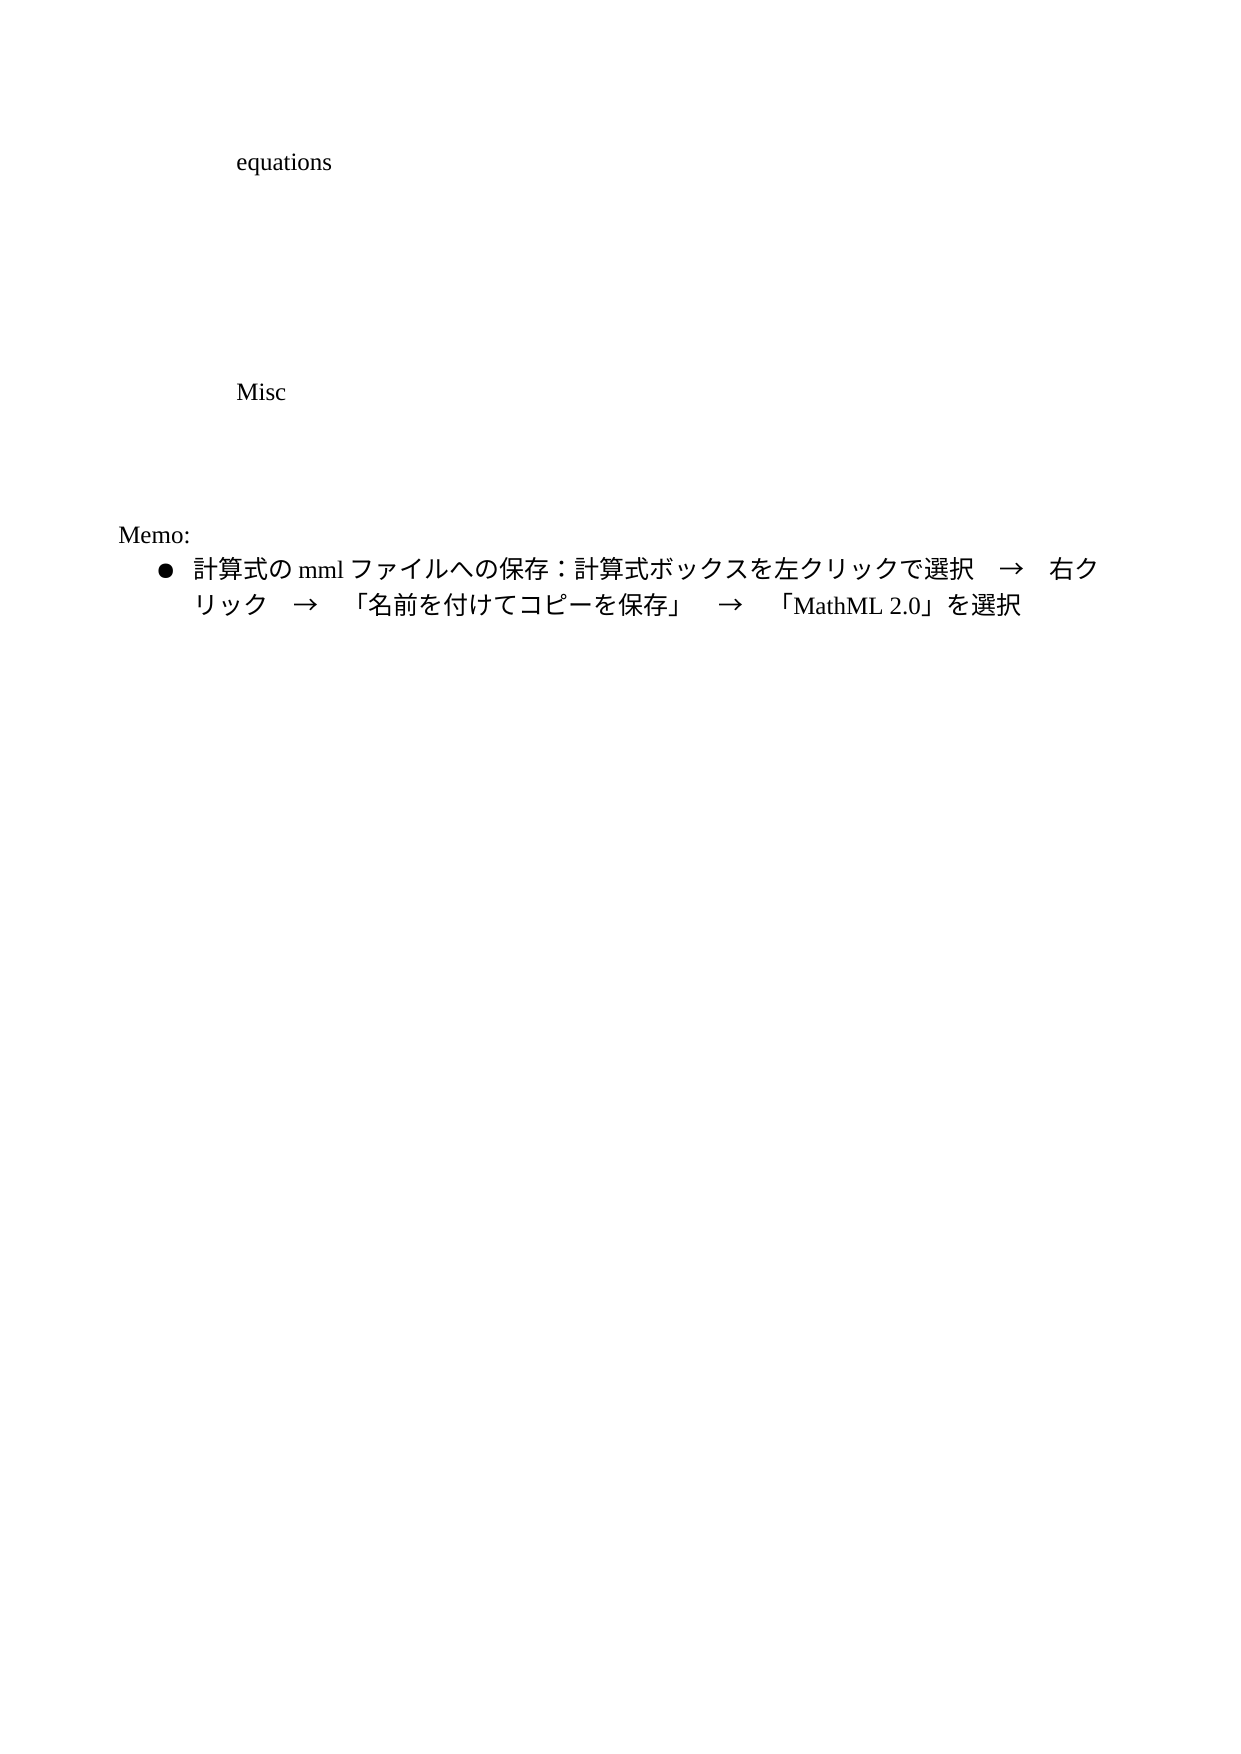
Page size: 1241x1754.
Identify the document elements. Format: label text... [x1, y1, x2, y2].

text Misc [236, 377, 1122, 406]
text equations [236, 147, 1122, 176]
text Memo: [118, 521, 1122, 549]
list 計算式のmmlファイルへの保存：計算式ボックスを左クリックで選択 → 右クリック → 「名前を付けてコピーを保存」 → 「MathML 2.0」を選択 [156, 549, 1122, 622]
